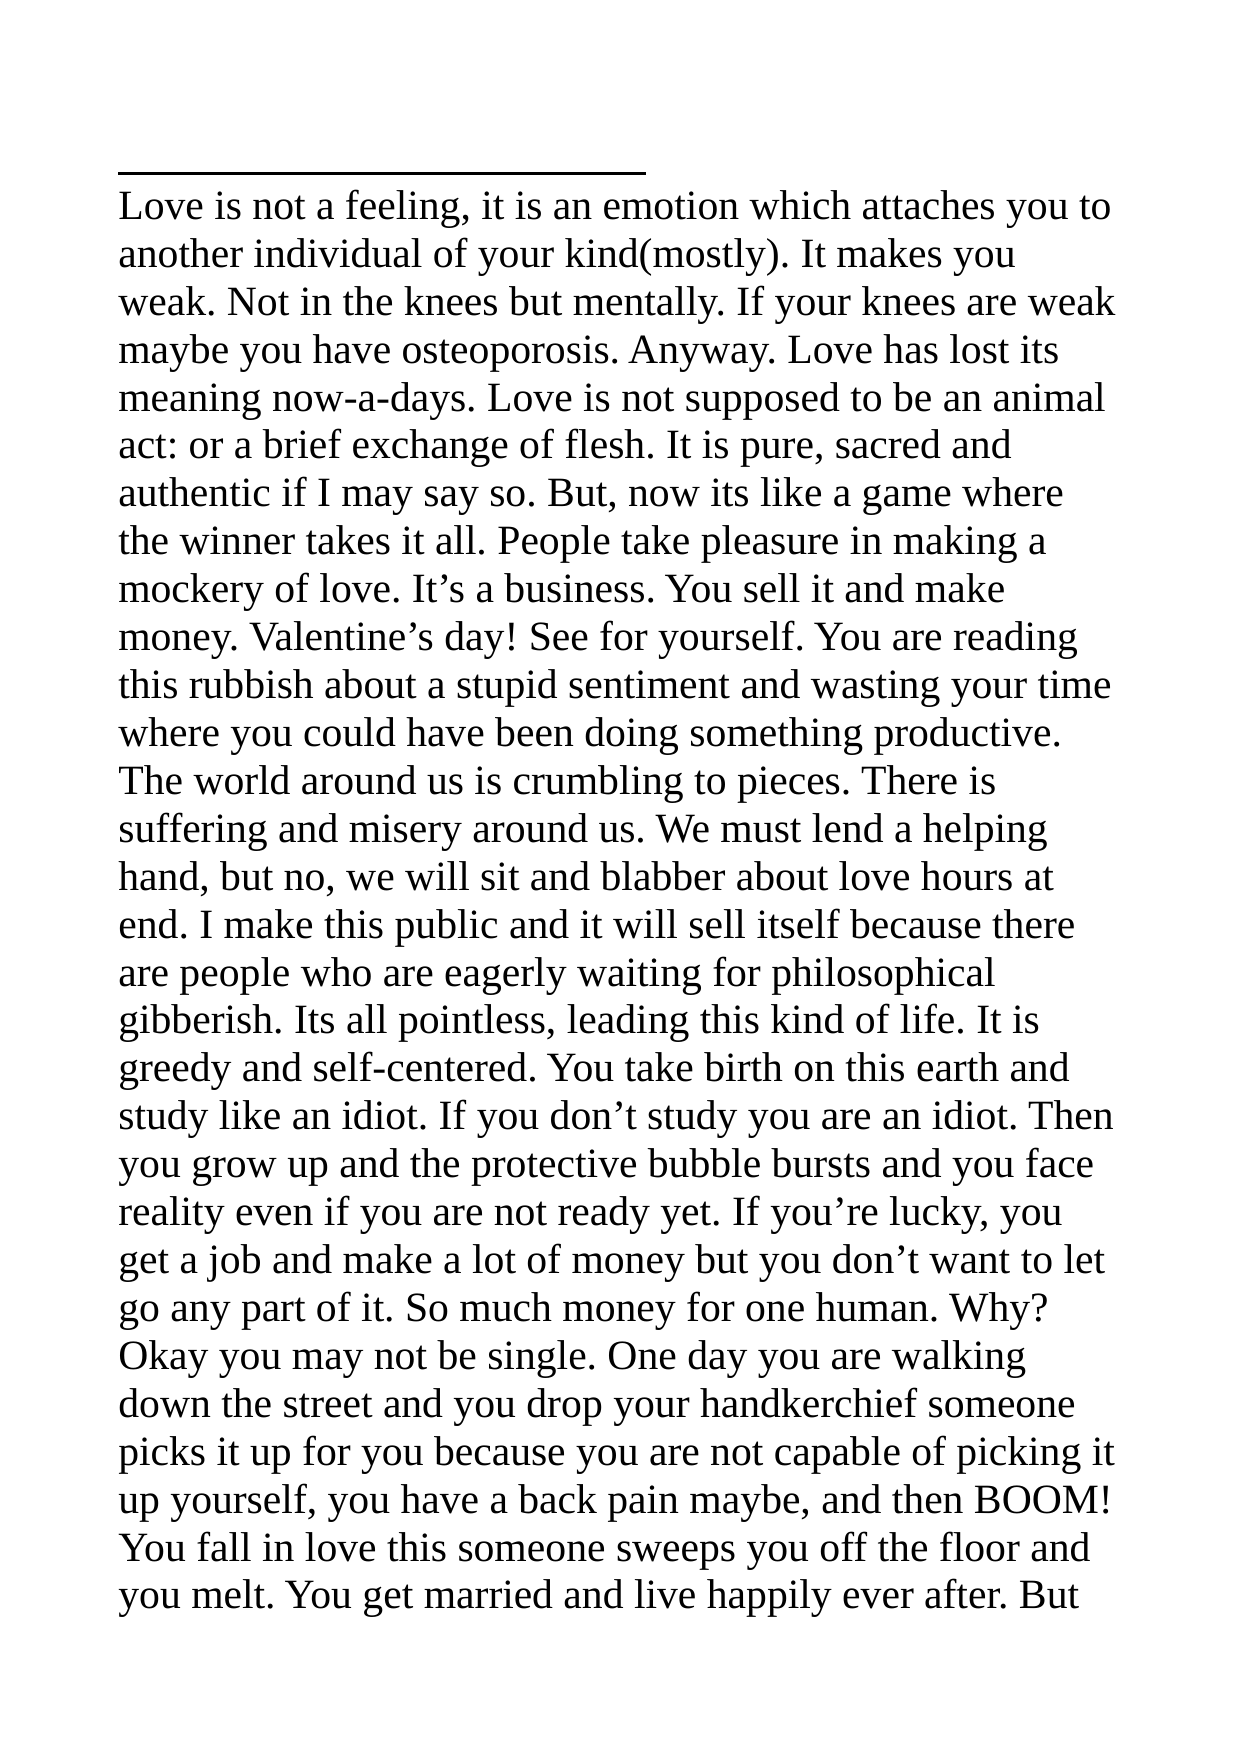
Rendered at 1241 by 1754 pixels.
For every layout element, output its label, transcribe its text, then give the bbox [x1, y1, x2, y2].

text Love is not a feeling, it is an emotion which attaches you to another individual of your kind(mostly). It makes you weak. Not in the knees but mentally. If your knees are weak maybe you have osteoporosis. Anyway. Love has lost its meaning now-a-days. Love is not supposed to be an animal act: or a brief exchange of flesh. It is pure, sacred and authentic if I may say so. But, now its like a game where the winner takes it all. People take pleasure in making a mockery of love. It’s a business. You sell it and make money. Valentine’s day! See for yourself. You are reading this rubbish about a stupid sentiment and wasting your time where you could have been doing something productive. The world around us is crumbling to pieces. There is suffering and misery around us. We must lend a helping hand, but no, we will sit and blabber about love hours at end. I make this public and it will sell itself because there are people who are eagerly waiting for philosophical gibberish. Its all pointless, leading this kind of life. It is greedy and self-centered. You take birth on this earth and study like an idiot. If you don’t study you are an idiot. Then you grow up and the protective bubble bursts and you face reality even if you are not ready yet. If you’re lucky, you get a job and make a lot of money but you don’t want to let go any part of it. So much money for one human. Why? Okay you may not be single. One day you are walking down the street and you drop your handkerchief someone picks it up for you because you are not capable of picking it up yourself, you have a back pain maybe, and then BOOM! You fall in love this someone sweeps you off the floor and you melt. You get married and live happily ever after. But [118, 180, 1122, 1618]
